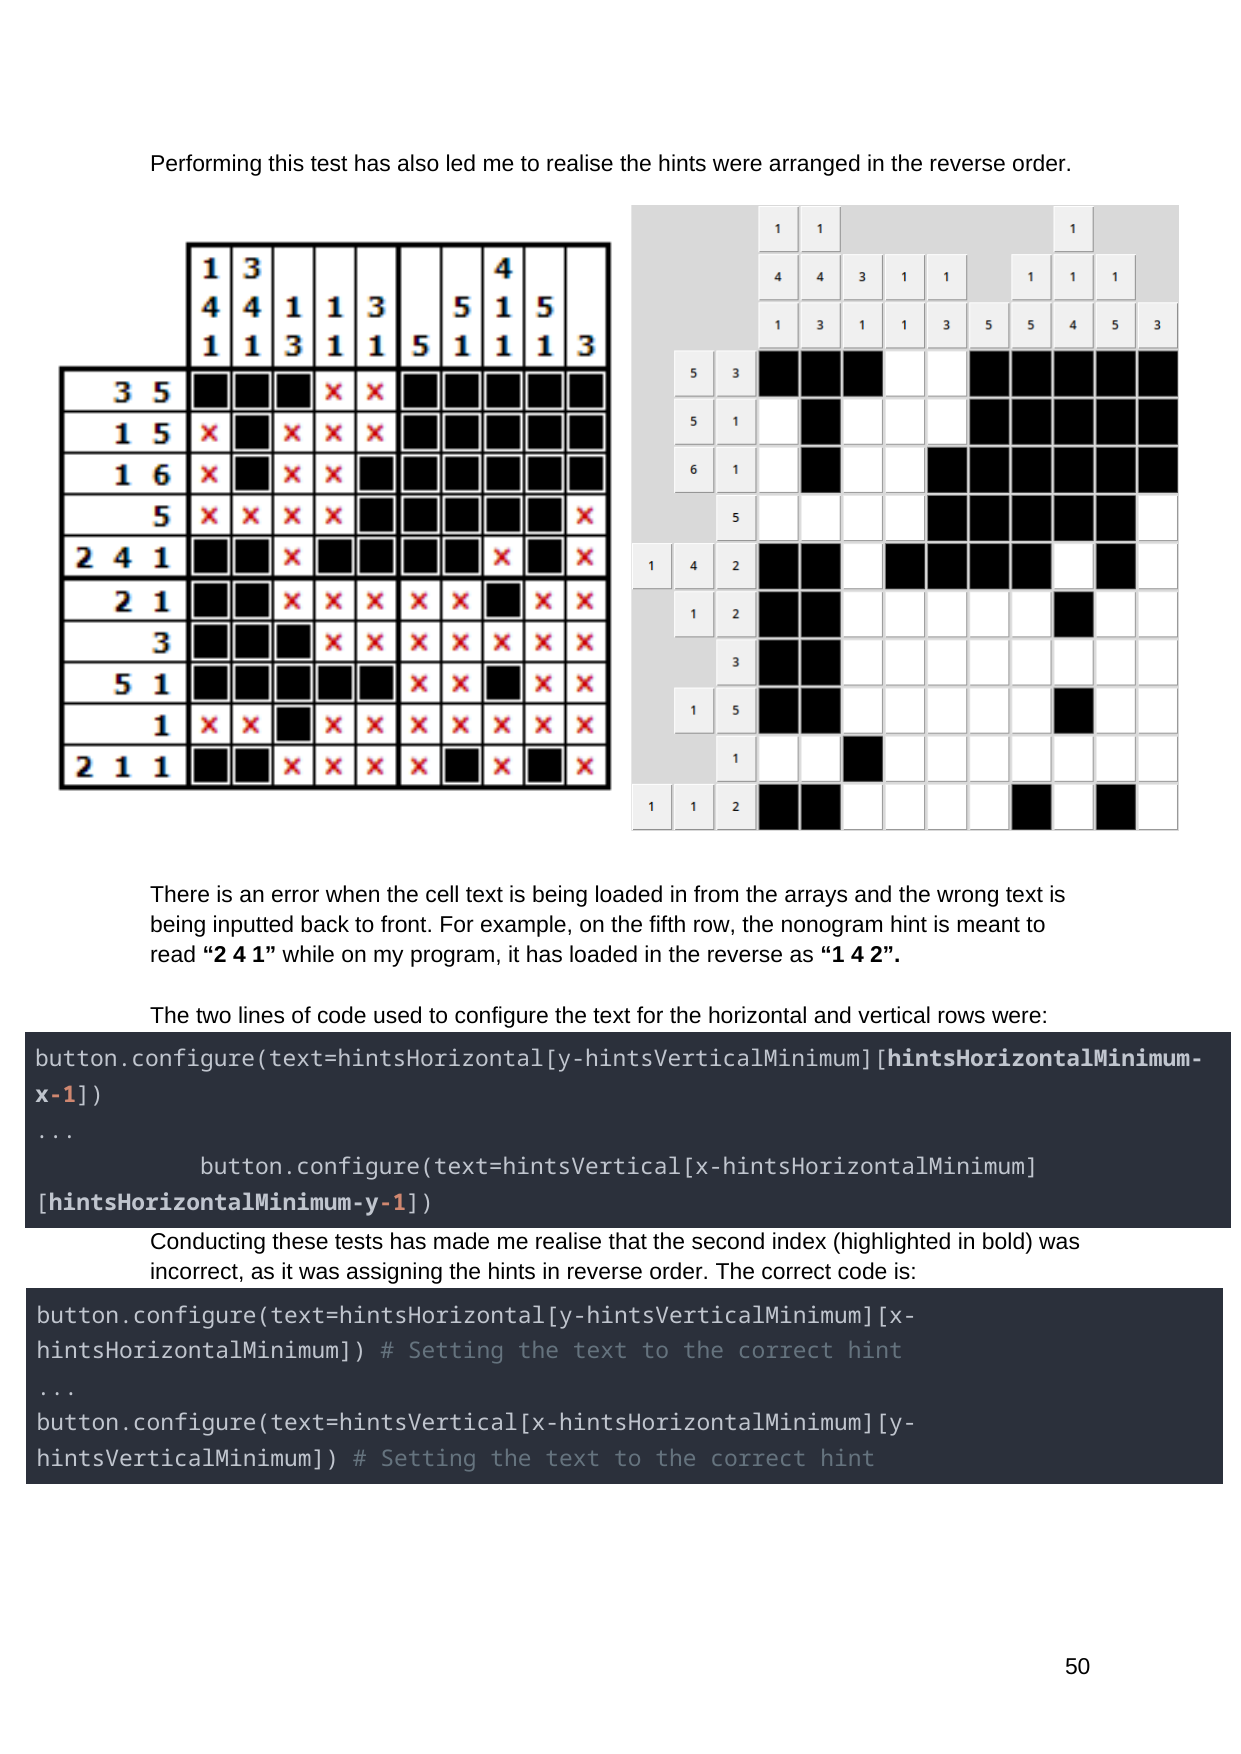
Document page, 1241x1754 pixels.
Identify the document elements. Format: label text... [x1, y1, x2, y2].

text There is an error when the cell text is being loaded in from the arrays and the wrong text is being inputted back to front. For example, on the fifth row, the nonogram hint is meant to read “2 4 1” while on my program, it has loaded in the reverse as “1 4 2”. [150, 881, 1090, 968]
table_header button.configure(text=hintsHorizontal[y-hintsVerticalMinimum][x-hintsHorizontalMinimum]) # Setting the text to the correct hint ... button.configure(text=hintsVertical[x-hintsHorizontalMinimum][y-hintsVerticalMinimum]) # Setting the text to the correct hint [26, 1288, 1223, 1484]
table_header button.configure(text=hintsHorizontal[y-hintsVerticalMinimum][hintsHorizontalMinimum-x-1]) ... button.configure(text=hintsVertical[x-hintsHorizontalMinimum][hintsHorizontalMinimum-y-1]) [25, 1032, 1231, 1228]
text Performing this test has also led me to realise the hints were arranged in the reverse order. [150, 150, 1090, 176]
picture [46, 240, 619, 797]
text The two lines of code used to configure the text for the horizontal and vertical rows were: [150, 1002, 1090, 1028]
picture [631, 205, 1179, 831]
text Conducting these tests has made me realise that the second index (highlighted in bold) was incorrect, as it was assigning the hints in reverse order. The correct code is: [150, 1228, 1090, 1284]
